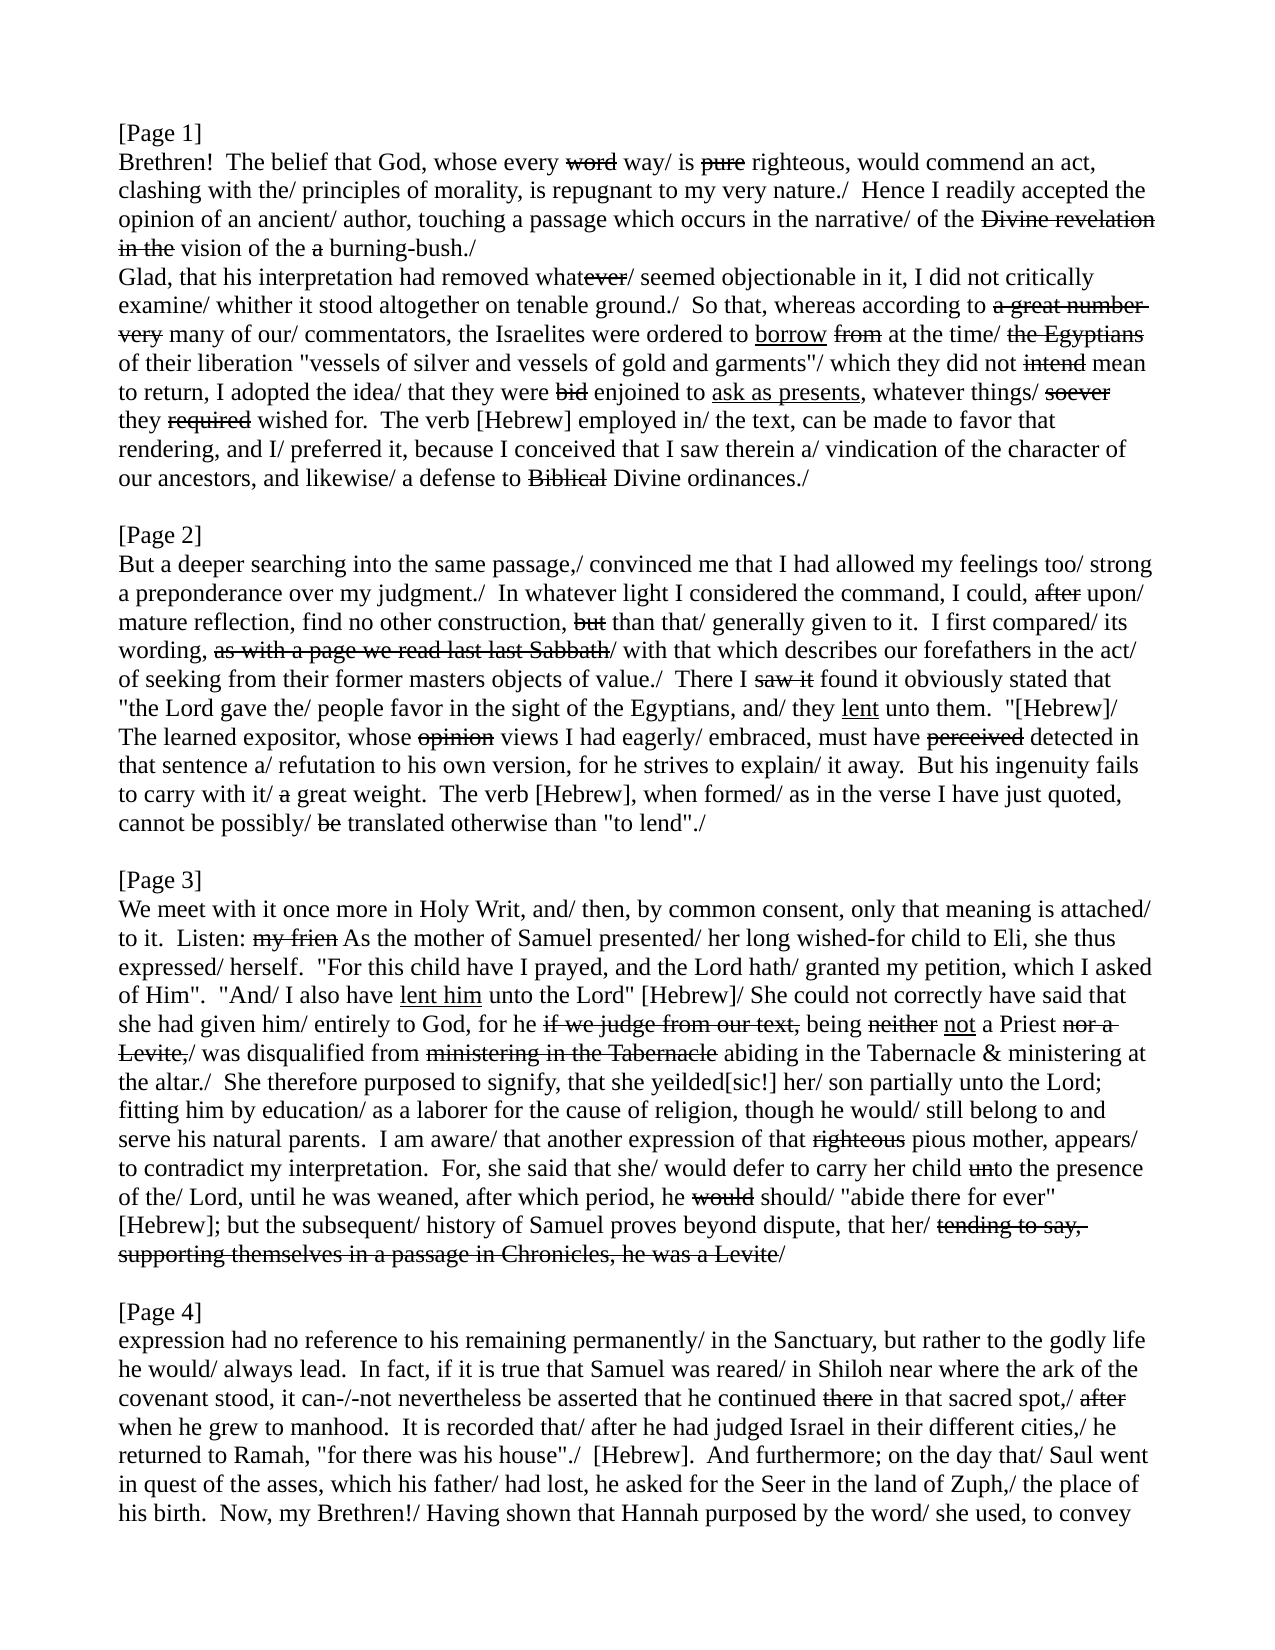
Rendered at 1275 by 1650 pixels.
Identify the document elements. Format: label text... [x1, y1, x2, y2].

text But a deeper searching into the same passage,/ convinced me that I had allowed my feelings too/ strong a preponderance over my judgment./ In whatever light I considered the command, I could, after upon/ mature reflection, find no other construction, but than that/ generally given to it. I first compared/ its wording, as with a page we read last last Sabbath/ with that which describes our forefathers in the act/ of seeking from their former masters objects of value./ There I saw it found it obviously stated that "the Lord gave the/ people favor in the sight of the Egyptians, and/ they lent unto them. "[Hebrew]/ The learned expositor, whose opinion views I had eagerly/ embraced, must have perceived detected in that sentence a/ refutation to his own version, for he strives to explain/ it away. But his ingenuity fails to carry with it/ a great weight. The verb [Hebrew], when formed/ as in the verse I have just quoted, cannot be possibly/ be translated otherwise than "to lend"./ [118, 549, 1157, 837]
text [Page 3] [118, 866, 1157, 894]
text [Page 2] [118, 521, 1157, 549]
text [Page 4] [118, 1297, 1157, 1326]
text Brethren! The belief that God, whose every word way/ is pure righteous, would commend an act, clashing with the/ principles of morality, is repugnant to my very nature./ Hence I readily accepted the opinion of an ancient/ author, touching a passage which occurs in the narrative/ of the Divine revelation in the vision of the a burning-bush./ [118, 147, 1157, 262]
text We meet with it once more in Holy Writ, and/ then, by common consent, only that meaning is attached/ to it. Listen: my frien As the mother of Samuel presented/ her long wished-for child to Eli, she thus expressed/ herself. "For this child have I prayed, and the Lord hath/ granted my petition, which I asked of Him". "And/ I also have lent him unto the Lord" [Hebrew]/ She could not correctly have said that she had given him/ entirely to God, for he if we judge from our text, being neither not a Priest nor a Levite,/ was disqualified from ministering in the Tabernacle abiding in the Tabernacle & ministering at the altar./ She therefore purposed to signify, that she yeilded[sic!] her/ son partially unto the Lord; fitting him by education/ as a laborer for the cause of religion, though he would/ still belong to and serve his natural parents. I am aware/ that another expression of that righteous pious mother, appears/ to contradict my interpretation. For, she said that she/ would defer to carry her child unto the presence of the/ Lord, until he was weaned, after which period, he would should/ "abide there for ever" [Hebrew]; but the subsequent/ history of Samuel proves beyond dispute, that her/ tending to say, supporting themselves in a passage in Chronicles, he was a Levite/ [118, 894, 1157, 1268]
text [Page 1] [118, 118, 1157, 147]
text expression had no reference to his remaining permanently/ in the Sanctuary, but rather to the godly life he would/ always lead. In fact, if it is true that Samuel was reared/ in Shiloh near where the ark of the covenant stood, it can-/-not nevertheless be asserted that he continued there in that sacred spot,/ after when he grew to manhood. It is recorded that/ after he had judged Israel in their different cities,/ he returned to Ramah, "for there was his house"./ [Hebrew]. And furthermore; on the day that/ Saul went in quest of the asses, which his father/ had lost, he asked for the Seer in the land of Zuph,/ the place of his birth. Now, my Brethren!/ Having shown that Hannah purposed by the word/ she used, to convey [118, 1326, 1157, 1527]
text Glad, that his interpretation had removed whatever/ seemed objectionable in it, I did not critically examine/ whither it stood altogether on tenable ground./ So that, whereas according to a great number very many of our/ commentators, the Israelites were ordered to borrow from at the time/ the Egyptians of their liberation "vessels of silver and vessels of gold and garments"/ which they did not intend mean to return, I adopted the idea/ that they were bid enjoined to ask as presents, whatever things/ soever they required wished for. The verb [Hebrew] employed in/ the text, can be made to favor that rendering, and I/ preferred it, because I conceived that I saw therein a/ vindication of the character of our ancestors, and likewise/ a defense to Biblical Divine ordinances./ [118, 262, 1157, 492]
